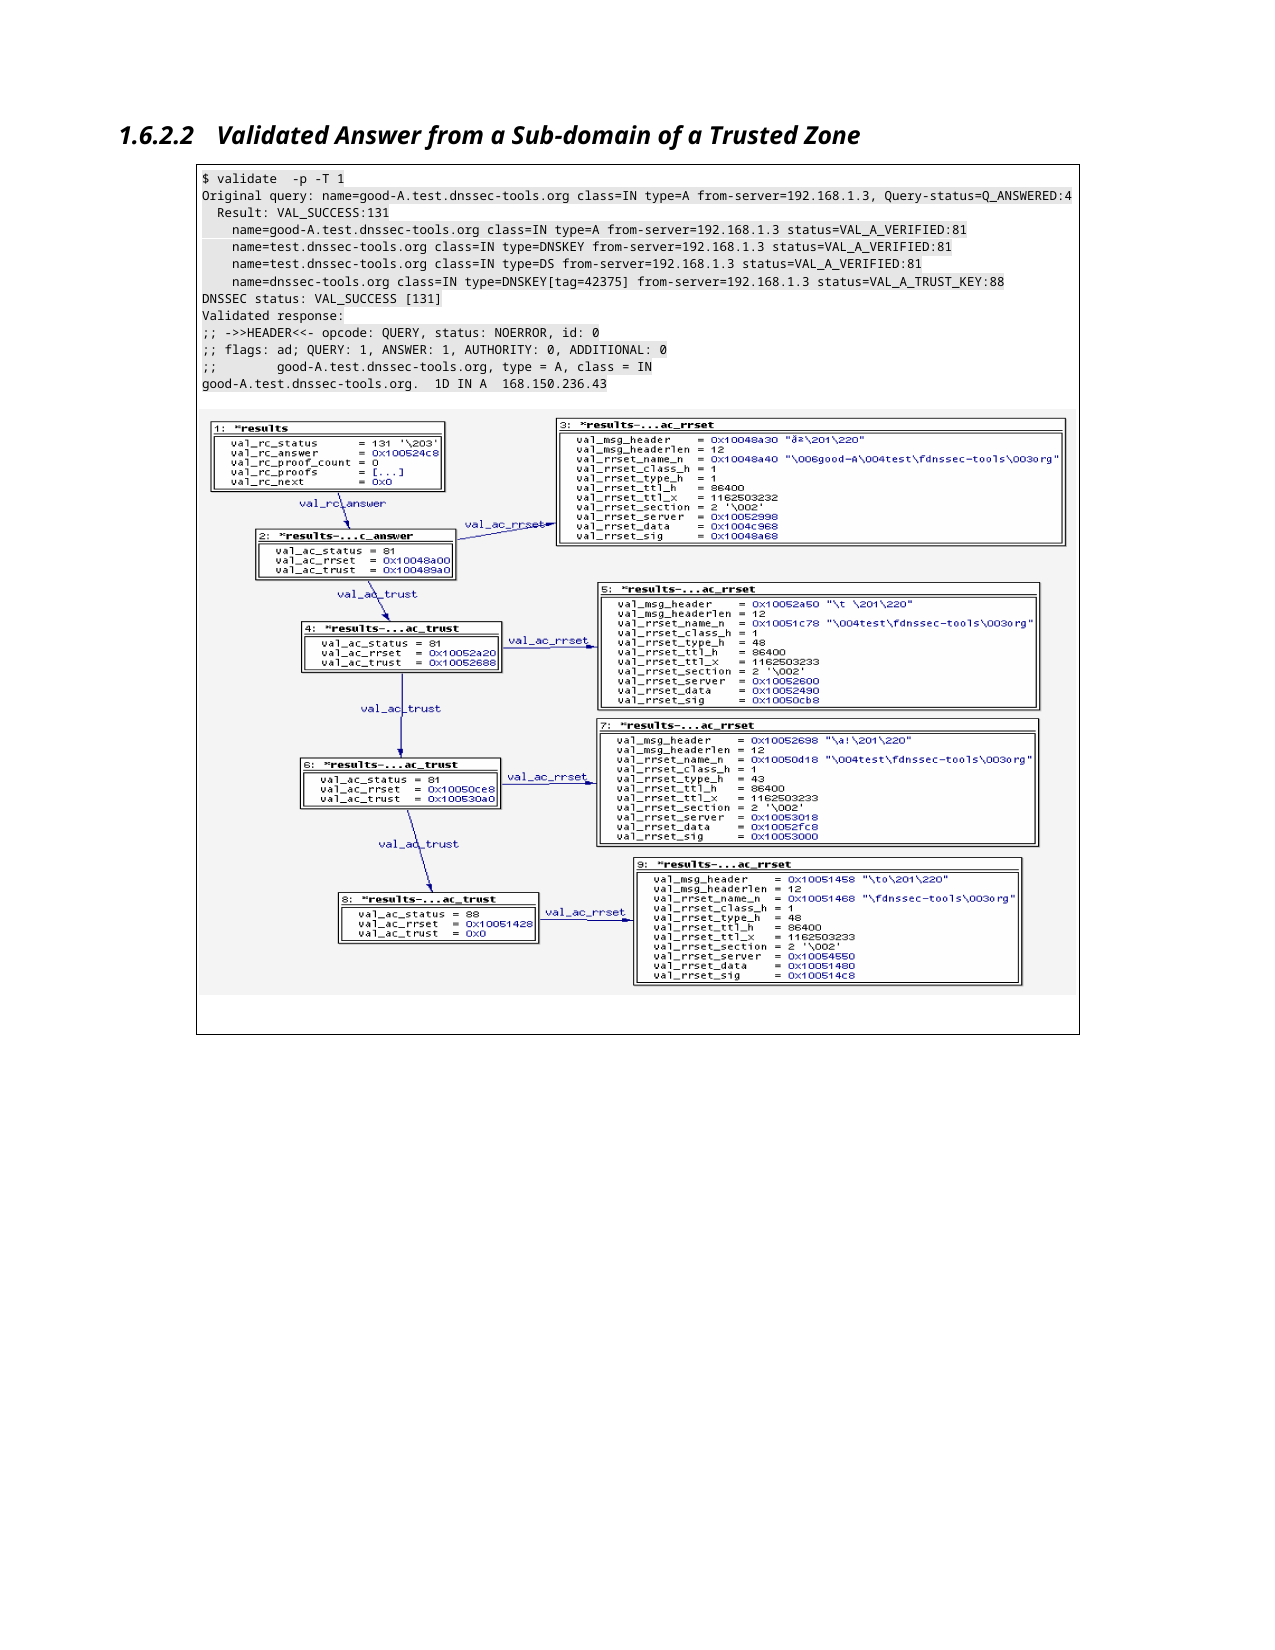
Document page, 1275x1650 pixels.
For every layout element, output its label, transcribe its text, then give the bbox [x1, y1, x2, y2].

table_header $ validate -p -T 1 Original query: name=good-A.test.dnssec-tools.org class=IN type=A from-server=192.168.1.3, Query-status=Q_ANSWERED:4 Result: VAL_SUCCESS:131 name=good-A.test.dnssec-tools.org class=IN type=A from-server=192.168.1.3 status=VAL_A_VERIFIED:81 name=test.dnssec-tools.org class=IN type=DNSKEY from-server=192.168.1.3 status=VAL_A_VERIFIED:81 name=test.dnssec-tools.org class=IN type=DS from-server=192.168.1.3 status=VAL_A_VERIFIED:81 name=dnssec-tools.org class=IN type=DNSKEY[tag=42375] from-server=192.168.1.3 status=VAL_A_TRUST_KEY:88 DNSSEC status: VAL_SUCCESS [131] Validated response: ;; ->>HEADER<<- opcode: QUERY, status: NOERROR, id: 0 ;; flags: ad; QUERY: 1, ANSWER: 1, AUTHORITY: 0, ADDITIONAL: 0 ;; good-A.test.dnssec-tools.org, type = A, class = IN good-A.test.dnssec-tools.org. 1D IN A 168.150.236.43 [197, 165, 1079, 1034]
subtitle Validated Answer from a Sub-domain of a Trusted Zone [118, 118, 1157, 152]
